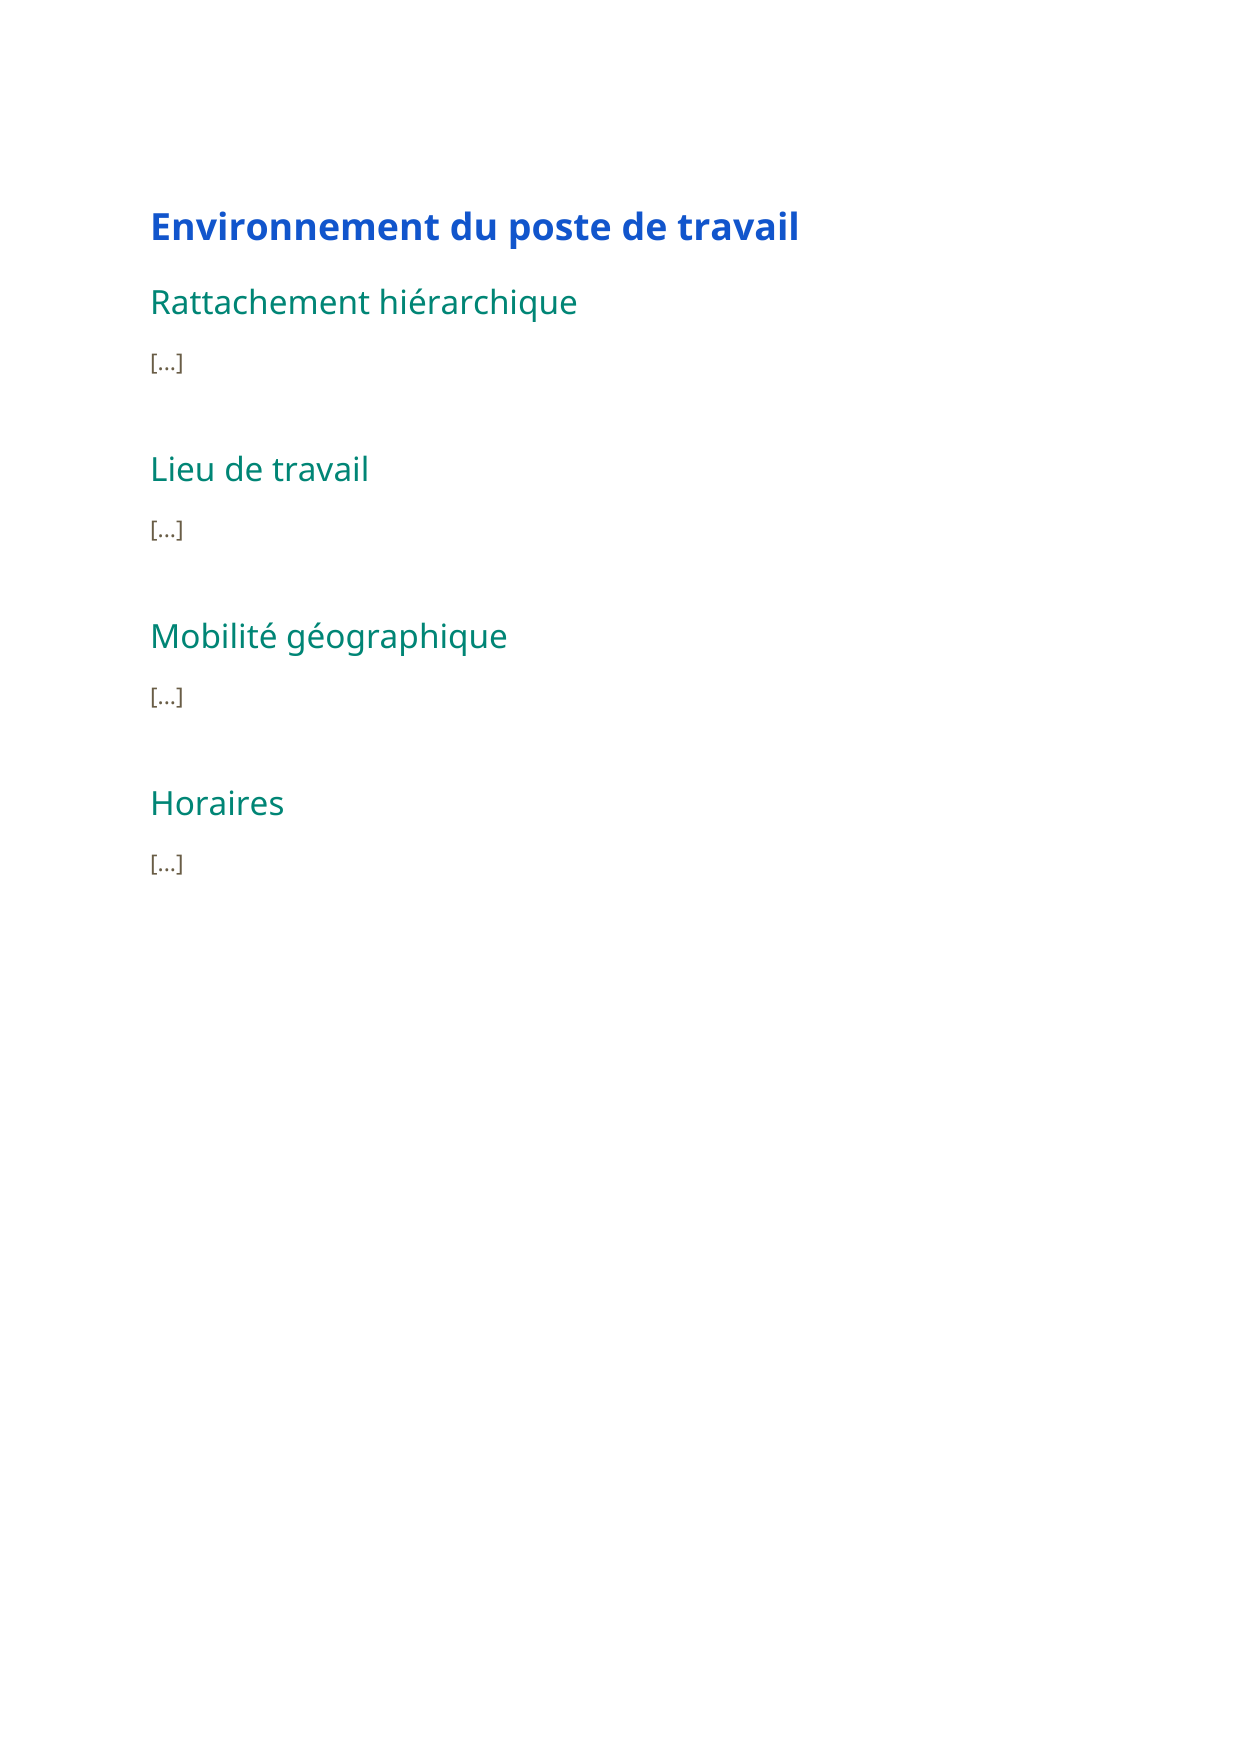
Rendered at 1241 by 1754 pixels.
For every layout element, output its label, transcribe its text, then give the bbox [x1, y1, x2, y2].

text [...] [150, 513, 1090, 544]
subtitle Environnement du poste de travail [150, 200, 1090, 251]
subtitle Mobilité géographique [150, 613, 1090, 658]
text [...] [150, 680, 1090, 711]
subtitle Rattachement hiérarchique [150, 279, 1090, 324]
subtitle Lieu de travail [150, 446, 1090, 491]
text [...] [150, 346, 1090, 377]
text [...] [150, 847, 1090, 878]
subtitle Horaires [150, 780, 1090, 825]
